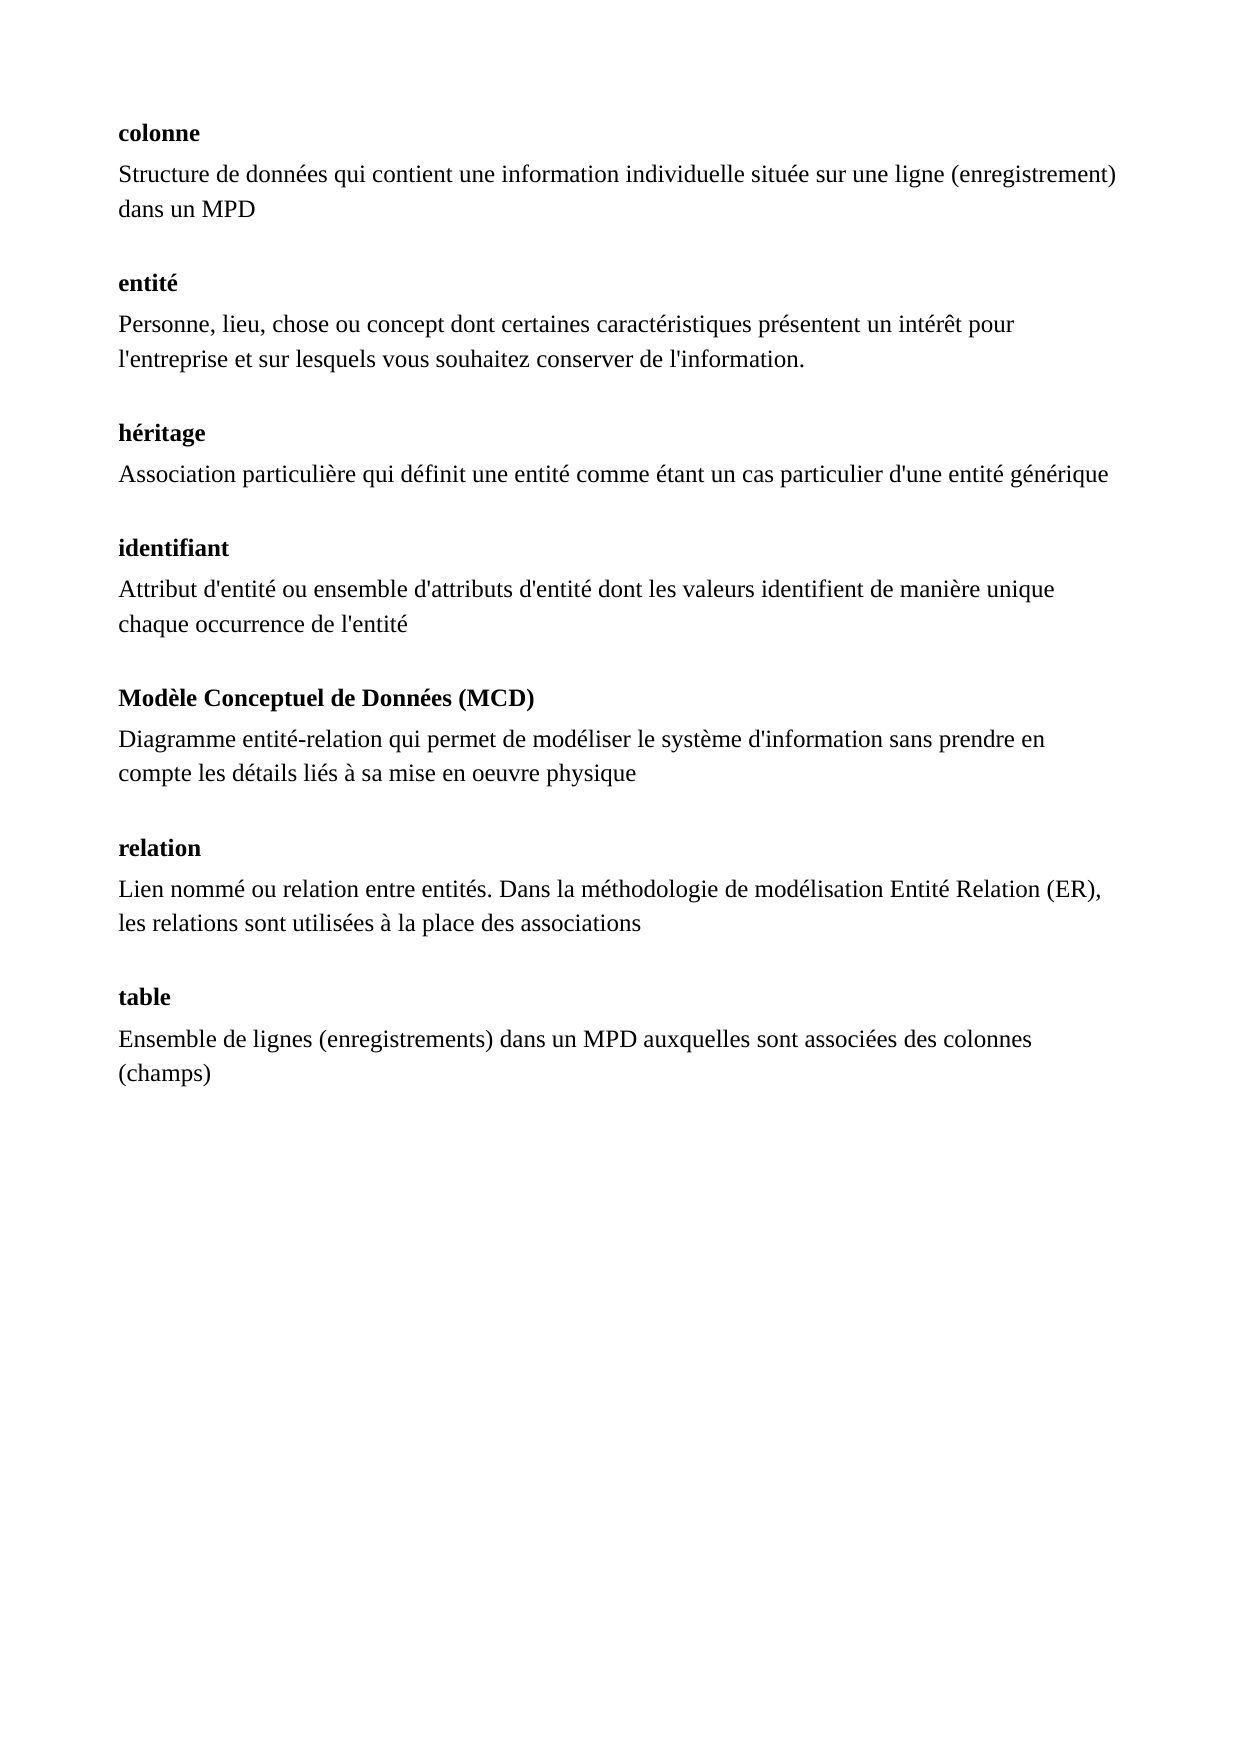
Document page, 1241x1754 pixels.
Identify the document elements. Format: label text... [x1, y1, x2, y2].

text Personne, lieu, chose ou concept dont certaines caractéristiques présentent un intérêt pour l'entreprise et sur lesquels vous souhaitez conserver de l'information. [118, 309, 1122, 372]
text Structure de données qui contient une information individuelle située sur une ligne (enregistrement) dans un MPD [118, 159, 1122, 223]
text Attribut d'entité ou ensemble d'attributs d'entité dont les valeurs identifient de manière unique chaque occurrence de l'entité [118, 574, 1122, 637]
subtitle entité [118, 268, 1122, 297]
subtitle identifiant [118, 533, 1122, 562]
text Diagramme entité-relation qui permet de modéliser le système d'information sans prendre en compte les détails liés à sa mise en oeuvre physique [118, 724, 1122, 787]
subtitle colonne [118, 118, 1122, 147]
text Association particulière qui définit une entité comme étant un cas particulier d'une entité générique [118, 459, 1122, 488]
subtitle héritage [118, 418, 1122, 446]
subtitle relation [118, 833, 1122, 861]
text Ensemble de lignes (enregistrements) dans un MPD auxquelles sont associées des colonnes (champs) [118, 1024, 1122, 1087]
subtitle table [118, 982, 1122, 1011]
text Lien nommé ou relation entre entités. Dans la méthodologie de modélisation Entité Relation (ER), les relations sont utilisées à la place des associations [118, 874, 1122, 937]
subtitle Modèle Conceptuel de Données (MCD) [118, 683, 1122, 712]
